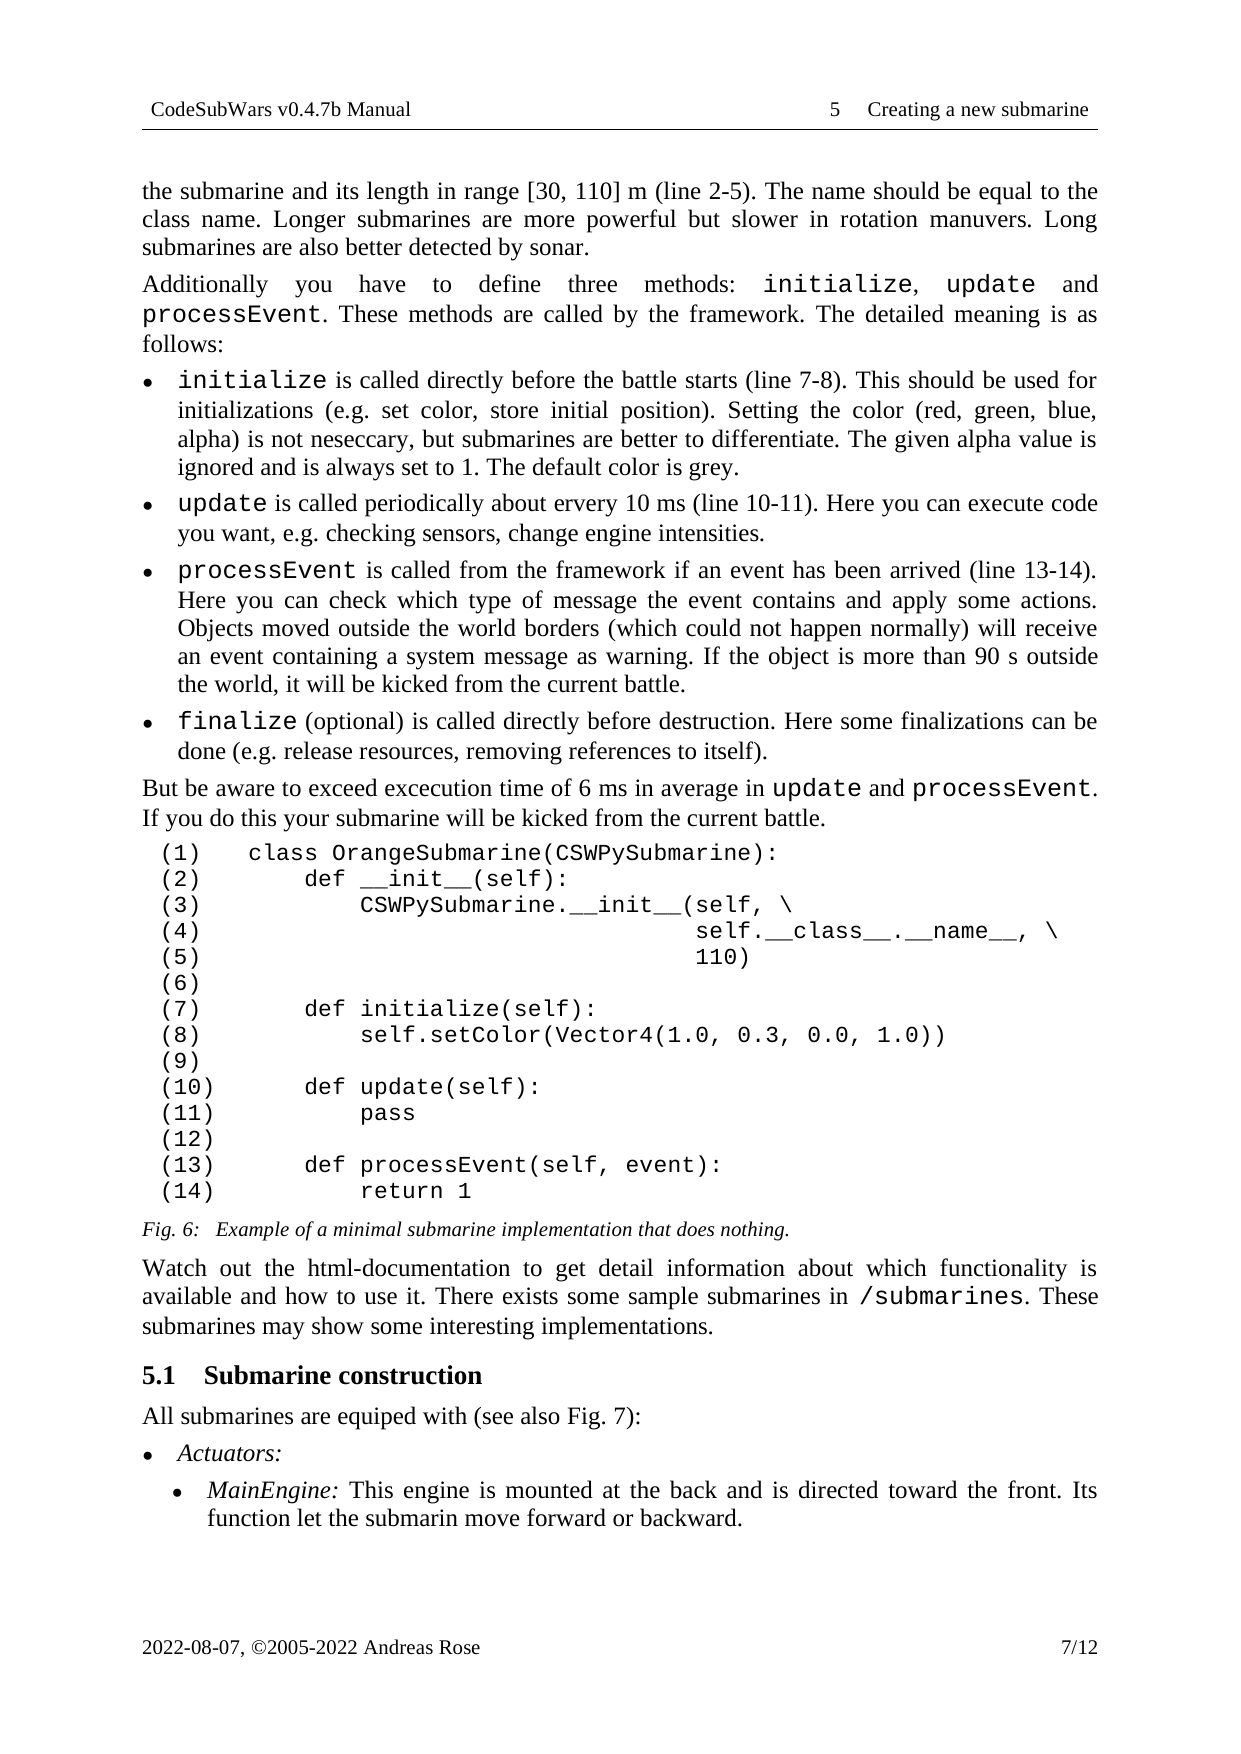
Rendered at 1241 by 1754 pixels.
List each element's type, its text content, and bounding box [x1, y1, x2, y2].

list return 1 [159, 1179, 1098, 1206]
list def update(self): [159, 1075, 1098, 1101]
list Actuators: [142, 1439, 1098, 1467]
list self.setColor(Vector4(1.0, 0.3, 0.0, 1.0)) [159, 1023, 1098, 1049]
list MainEngine: This engine is mounted at the back and is directed toward the front. Its function let the submarin move forward or backward. [171, 1476, 1098, 1532]
list initialize is called directly before the battle starts (line 7-8). This should be used for initializations (e.g. set color, store initial position). Setting the color (red, green, blue, alpha) is not neseccary, but submarines are better to differentiate. The given alpha value is ignored and is always set to 1. The default color is grey. [142, 366, 1098, 481]
list pass [159, 1101, 1098, 1127]
text Watch out the html-documentation to get detail information about which functionality is available and how to use it. There exists some sample submarines in /submarines. These submarines may show some interesting implementations. [142, 1253, 1098, 1339]
list class OrangeSubmarine(CSWPySubmarine): [159, 841, 1098, 867]
list self.__class__.__name__, \ [159, 919, 1098, 945]
text Additionally you have to define three methods: initialize, update and processEvent. These methods are called by the framework. The detailed meaning is as follows: [142, 269, 1098, 358]
list def processEvent(self, event): [159, 1153, 1098, 1179]
list update is called periodically about ervery 10 ms (line 10-11). Here you can execute code you want, e.g. checking sensors, change engine intensities. [142, 489, 1098, 547]
list def __init__(self): [159, 867, 1098, 893]
list CSWPySubmarine.__init__(self, \ [159, 893, 1098, 919]
subtitle Submarine construction [142, 1360, 1098, 1390]
list processEvent is called from the framework if an event has been arrived (line 13-14). Here you can check which type of message the event contains and apply some actions. Objects moved outside the world borders (which could not happen normally) will receive an event containing a system message as warning. If the object is more than 90 s outside the world, it will be kicked from the current battle. [142, 556, 1098, 698]
list 110) [159, 945, 1098, 971]
text Fig. 6: Example of a minimal submarine implementation that does nothing. [142, 1218, 1098, 1241]
list def initialize(self): [159, 997, 1098, 1023]
text the submarine and its length in range [30, 110] m (line 2-5). The name should be equal to the class name. Longer submarines are more powerful but slower in rotation manuvers. Long submarines are also better detected by sonar. [142, 177, 1098, 261]
text All submarines are equiped with (see also Fig. 7): [142, 1402, 1098, 1430]
text But be aware to exceed excecution time of 6 ms in average in update and processEvent. If you do this your submarine will be kicked from the current battle. [142, 774, 1098, 832]
list finalize (optional) is called directly before destruction. Here some finalizations can be done (e.g. release resources, removing references to itself). [142, 707, 1098, 765]
